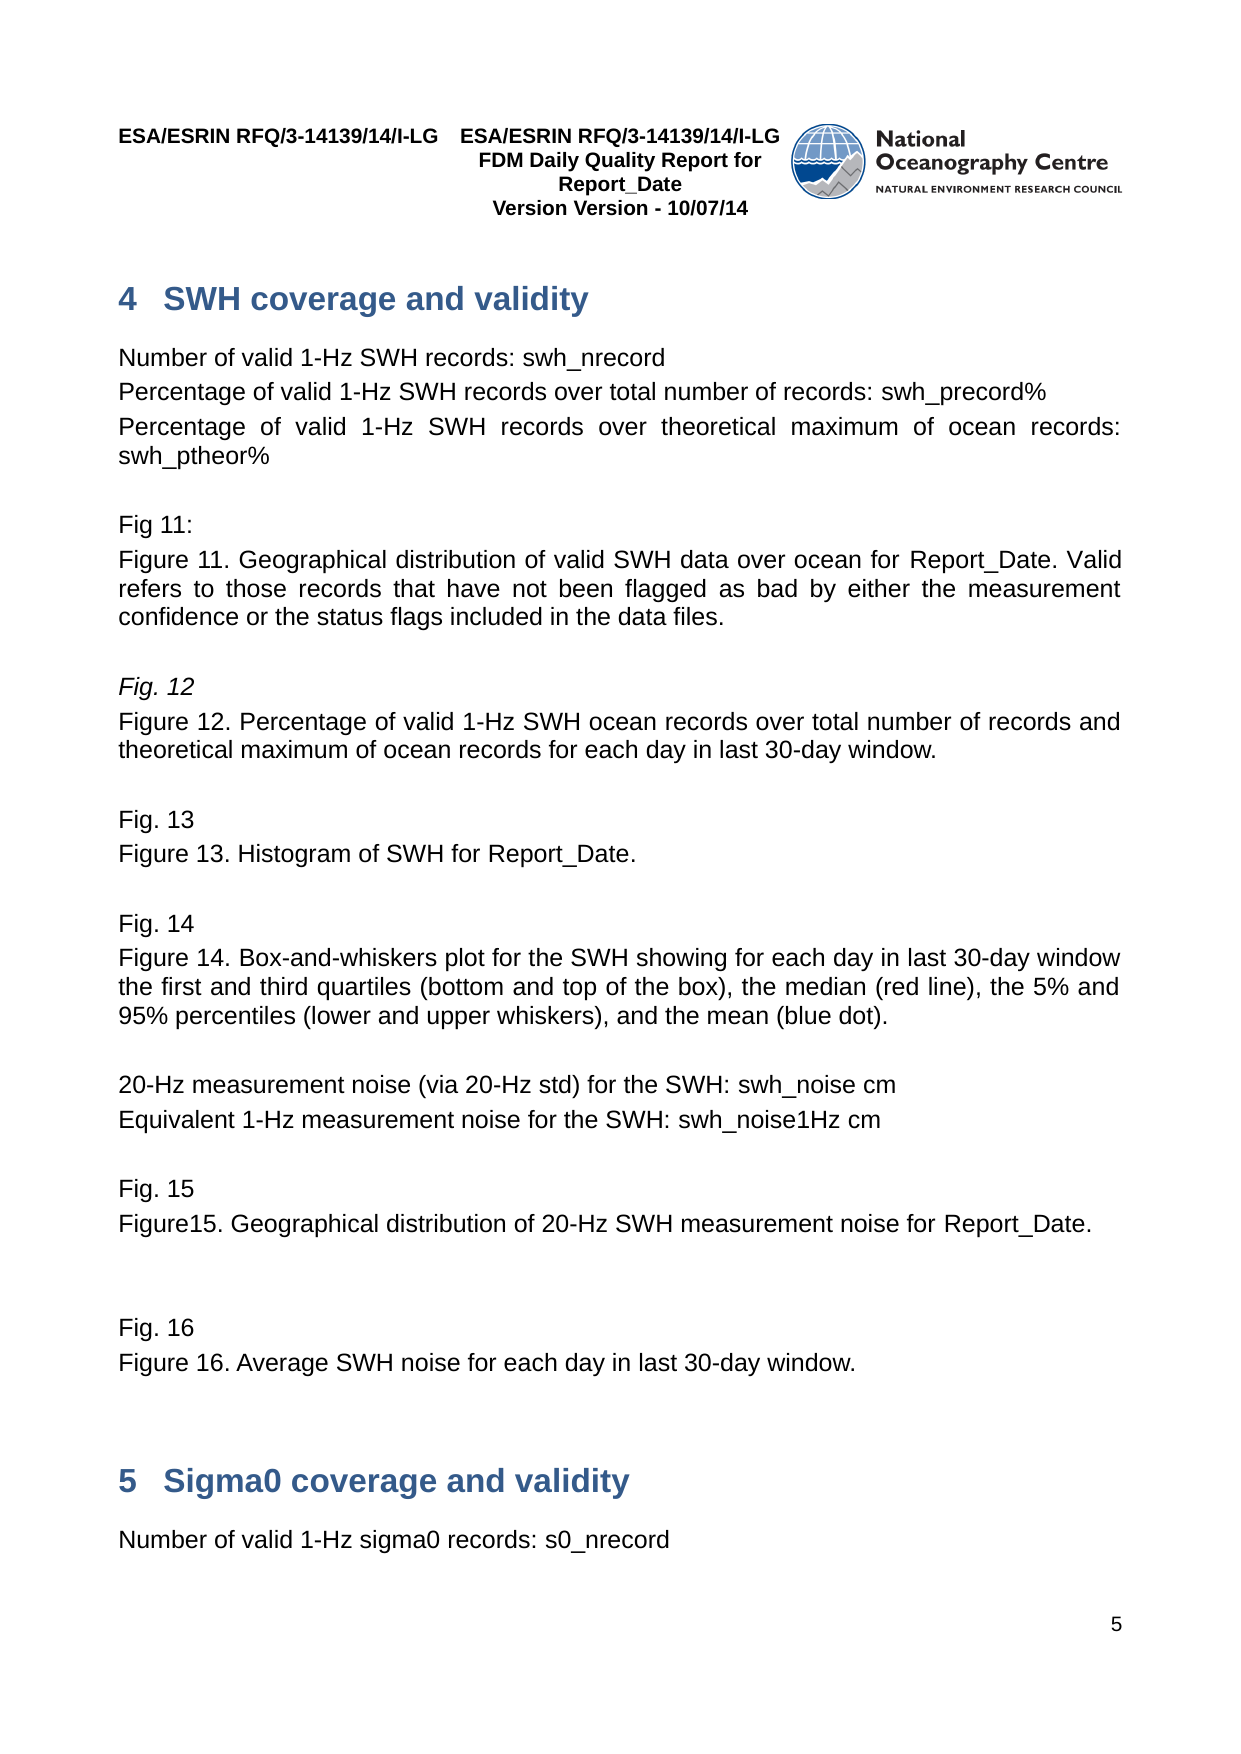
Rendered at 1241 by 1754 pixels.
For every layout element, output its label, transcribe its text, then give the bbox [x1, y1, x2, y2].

text Fig 11: [118, 510, 1122, 539]
text Number of valid 1-Hz SWH records: swh_nrecord [118, 343, 1122, 371]
text Percentage of valid 1-Hz SWH records over theoretical maximum of ocean records: swh_ptheor% [118, 412, 1122, 469]
text Figure 13. Histogram of SWH for Report_Date. [118, 839, 1122, 868]
text Percentage of valid 1-Hz SWH records over total number of records: swh_precord% [118, 377, 1122, 406]
text Equivalent 1-Hz measurement noise for the SWH: swh_noise1Hz cm [118, 1105, 1122, 1134]
text Figure 16. Average SWH noise for each day in last 30-day window. [118, 1348, 1122, 1376]
text Fig. 16 [118, 1313, 1122, 1342]
text Fig. 13 [118, 804, 1122, 833]
text Number of valid 1-Hz sigma0 records: s0_nrecord [118, 1524, 1122, 1553]
text Fig. 12 [118, 672, 1122, 701]
subtitle Sigma0 coverage and validity [118, 1461, 1122, 1499]
text Figure 12. Percentage of valid 1-Hz SWH ocean records over total number of records and theoretical maximum of ocean records for each day in last 30-day window. [118, 706, 1122, 764]
text Fig. 15 [118, 1174, 1122, 1203]
text Figure 11. Geographical distribution of valid SWH data over ocean for Report_Date. Valid refers to those records that have not been flagged as bad by either the measurement confidence or the status flags included in the data files. [118, 545, 1122, 631]
subtitle SWH coverage and validity [118, 279, 1122, 318]
text Fig. 14 [118, 909, 1122, 937]
text Figure15. Geographical distribution of 20-Hz SWH measurement noise for Report_Date. [118, 1209, 1122, 1238]
text 20-Hz measurement noise (via 20-Hz std) for the SWH: swh_noise cm [118, 1070, 1122, 1099]
text Figure 14. Box-and-whiskers plot for the SWH showing for each day in last 30-day window the first and third quartiles (bottom and top of the box), the median (red line), the 5% and 95% percentiles (lower and upper whiskers), and the mean (blue dot). [118, 943, 1122, 1029]
